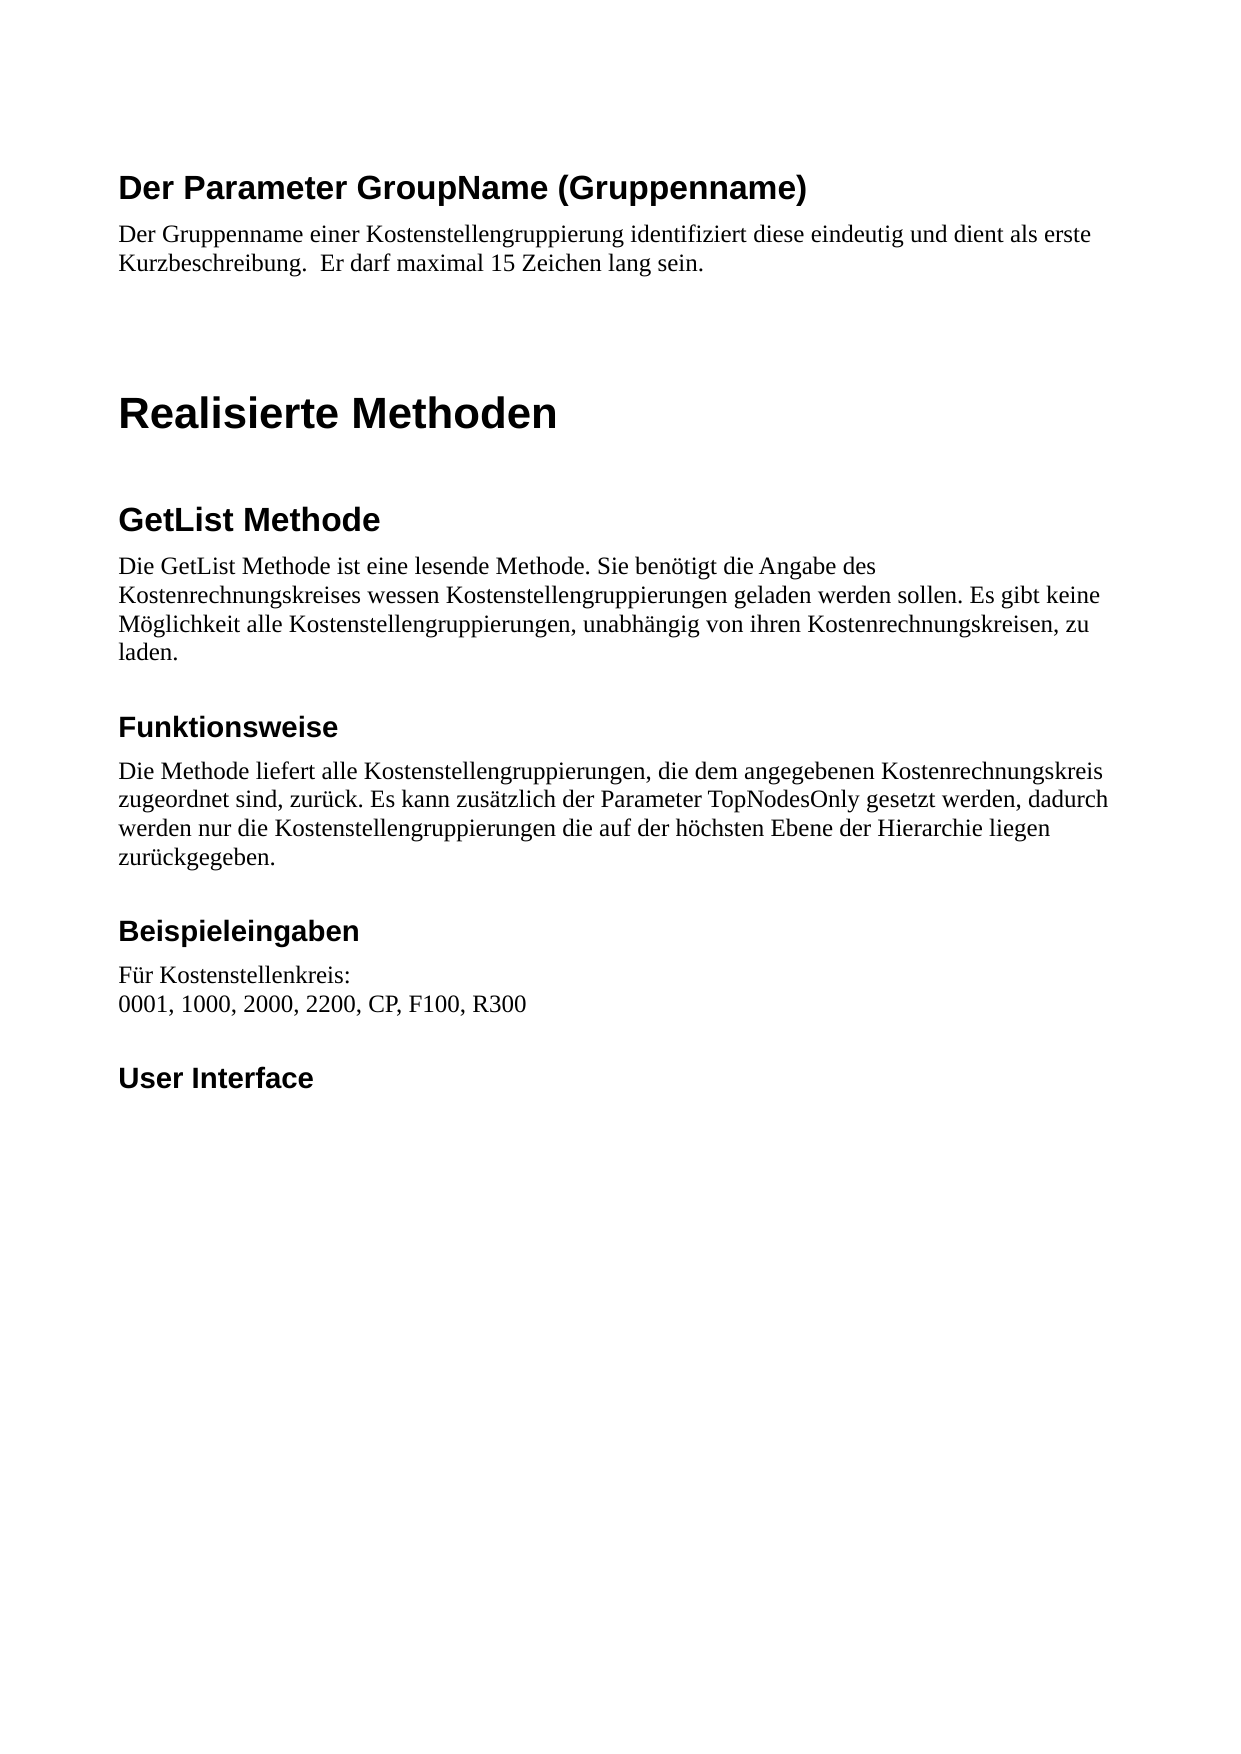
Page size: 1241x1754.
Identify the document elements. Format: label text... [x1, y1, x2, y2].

subtitle Der Parameter GroupName (Gruppenname) [118, 168, 1122, 206]
text Die Methode liefert alle Kostenstellengruppierungen, die dem angegebenen Kostenrechnungskreis zugeordnet sind, zurück. Es kann zusätzlich der Parameter TopNodesOnly gesetzt werden, dadurch werden nur die Kostenstellengruppierungen die auf der höchsten Ebene der Hierarchie liegen zurückgegeben. [118, 756, 1122, 871]
text Die GetList Methode ist eine lesende Methode. Sie benötigt die Angabe des Kostenrechnungskreises wessen Kostenstellengruppierungen geladen werden sollen. Es gibt keine Möglichkeit alle Kostenstellengruppierungen, unabhängig von ihren Kostenrechnungskreisen, zu laden. [118, 551, 1122, 666]
subtitle Beispieleingaben [118, 914, 1122, 948]
text Der Gruppenname einer Kostenstellengruppierung identifiziert diese eindeutig und dient als erste Kurzbeschreibung. Er darf maximal 15 Zeichen lang sein. [118, 219, 1122, 276]
subtitle Realisierte Methoden [118, 388, 1122, 438]
subtitle GetList Methode [118, 500, 1122, 539]
subtitle Funktionsweise [118, 709, 1122, 743]
text Für Kostenstellenkreis: [118, 960, 1122, 989]
subtitle User Interface [118, 1061, 1122, 1095]
text 0001, 1000, 2000, 2200, CP, F100, R300 [118, 989, 1122, 1018]
